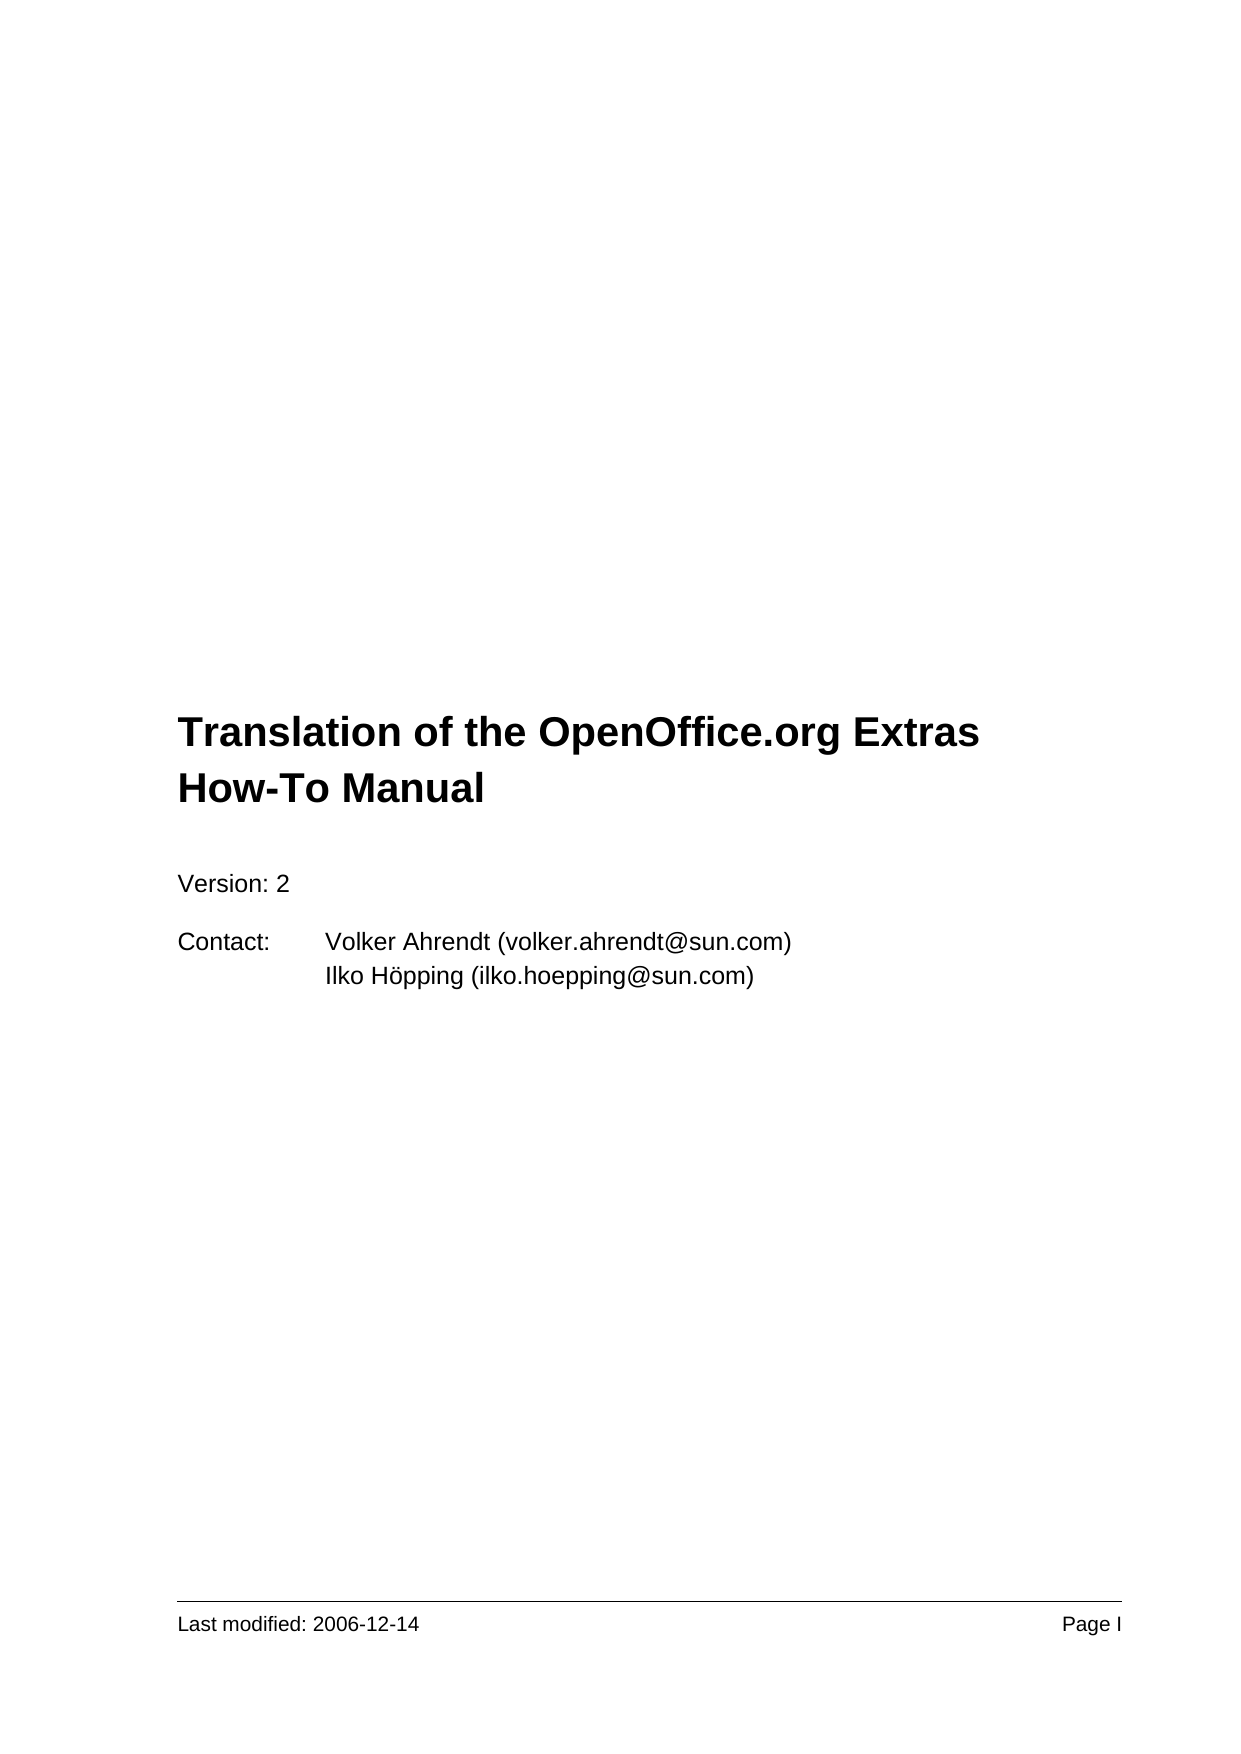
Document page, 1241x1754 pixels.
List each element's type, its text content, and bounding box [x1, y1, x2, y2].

text Contact: Volker Ahrendt (volker.ahrendt@sun.com) Ilko Höpping (ilko.hoepping@sun.com) [177, 928, 1122, 989]
text Version: 2 [177, 870, 1122, 898]
subtitle Translation of the OpenOffice.org Extras How-To Manual [177, 709, 1122, 811]
